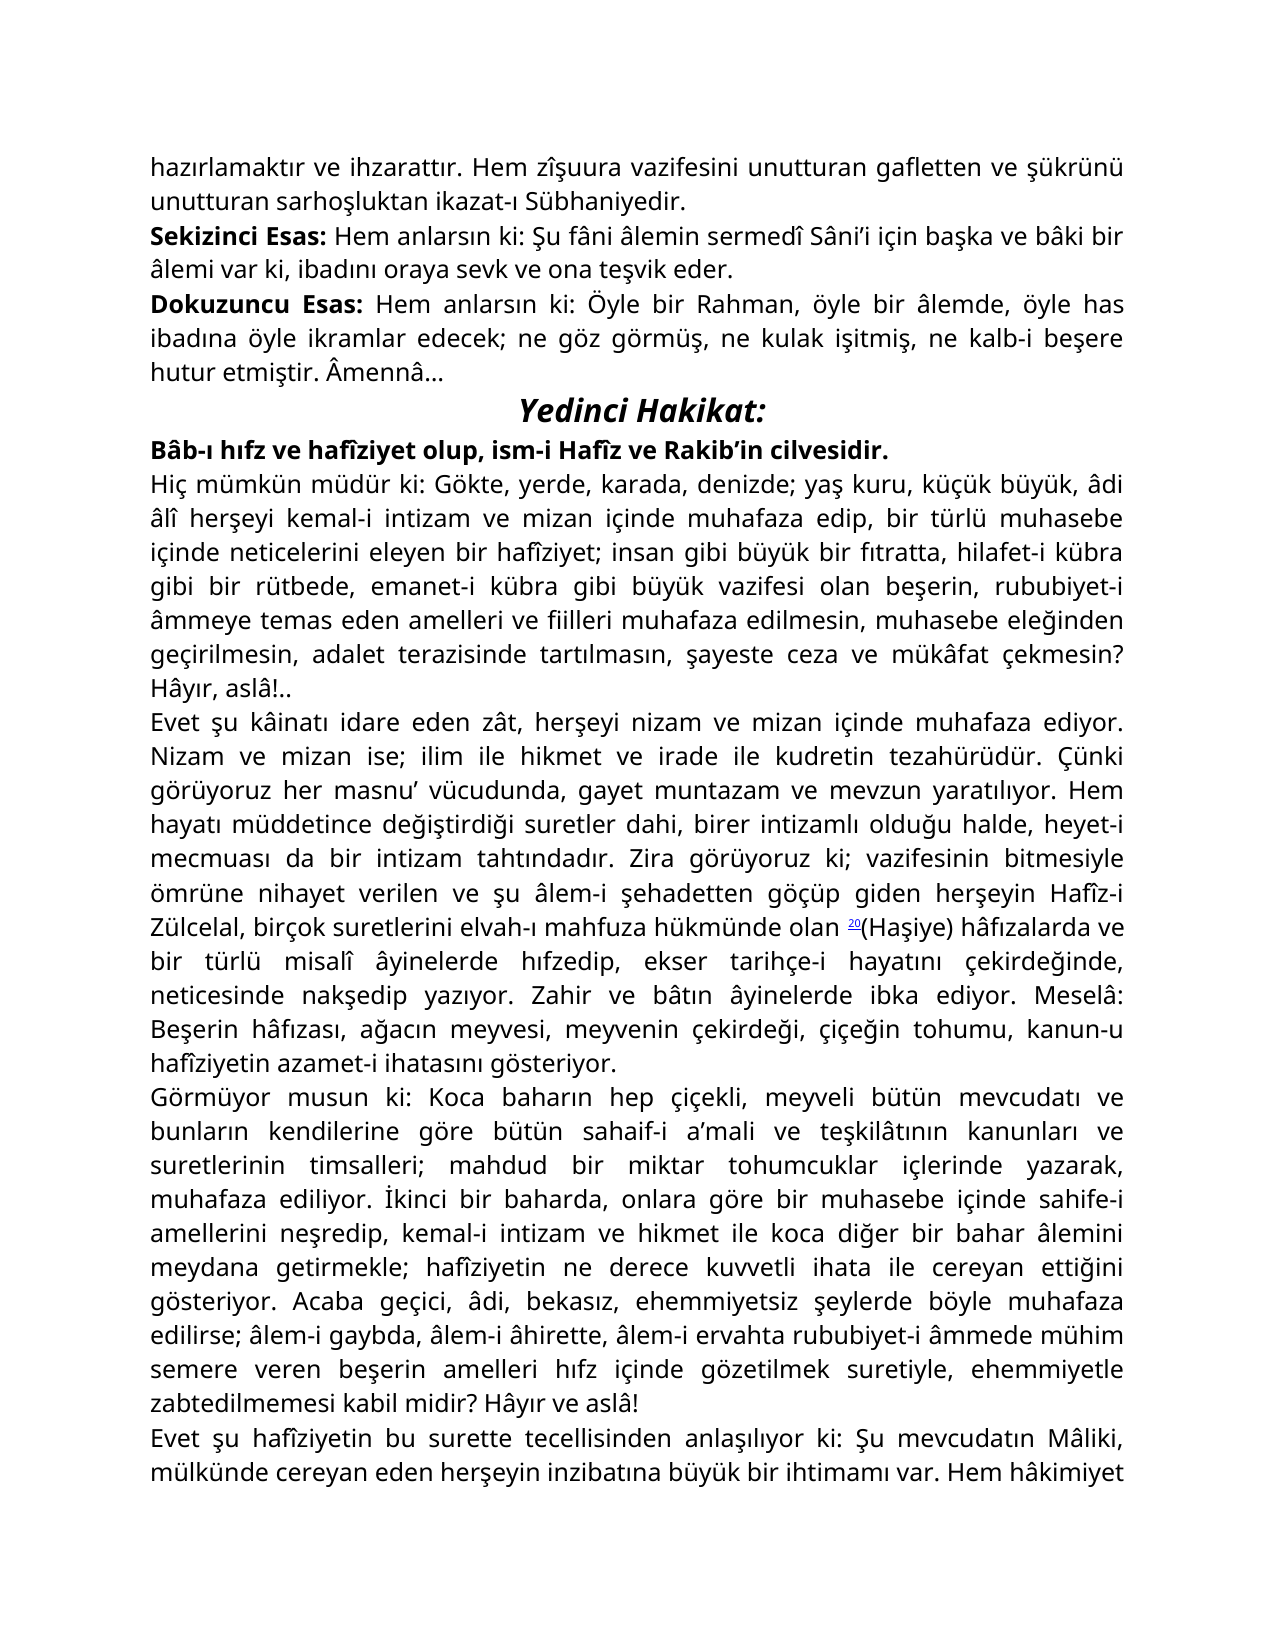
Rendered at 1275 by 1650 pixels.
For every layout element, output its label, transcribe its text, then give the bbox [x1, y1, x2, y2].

text Görmüyor musun ki: Koca baharın hep çiçekli, meyveli bütün mevcudatı ve bunların kendilerine göre bütün sahaif-i a’mali ve teşkilâtının kanunları ve suretlerinin timsalleri; mahdud bir miktar tohumcuklar içlerinde yazarak, muhafaza ediliyor. İkinci bir baharda, onlara göre bir muhasebe içinde sahife-i amellerini neşredip, kemal-i intizam ve hikmet ile koca diğer bir bahar âlemini meydana getirmekle; hafîziyetin ne derece kuvvetli ihata ile cereyan ettiğini gösteriyor. Acaba geçici, âdi, bekasız, ehemmiyetsiz şeylerde böyle muhafaza edilirse; âlem-i gaybda, âlem-i âhirette, âlem-i ervahta rububiyet-i âmmede mühim semere veren beşerin amelleri hıfz içinde gözetilmek suretiyle, ehemmiyetle zabtedilmemesi kabil midir? Hâyır ve aslâ! [150, 1079, 1125, 1420]
text Bâb-ı hıfz ve hafîziyet olup, ism-i Hafîz ve Rakib’in cilvesidir. [150, 432, 1125, 466]
text Sekizinci Esas: Hem anlarsın ki: Şu fâni âlemin sermedî Sâni’i için başka ve bâki bir âlemi var ki, ibadını oraya sevk ve ona teşvik eder. [150, 218, 1125, 286]
text Hiç mümkün müdür ki: Gökte, yerde, karada, denizde; yaş kuru, küçük büyük, âdi âlî herşeyi kemal-i intizam ve mizan içinde muhafaza edip, bir türlü muhasebe içinde neticelerini eleyen bir hafîziyet; insan gibi büyük bir fıtratta, hilafet-i kübra gibi bir rütbede, emanet-i kübra gibi büyük vazifesi olan beşerin, rububiyet-i âmmeye temas eden amelleri ve fiilleri muhafaza edilmesin, muhasebe eleğinden geçirilmesin, adalet terazisinde tartılmasın, şayeste ceza ve mükâfat çekmesin? Hâyır, aslâ!.. [150, 466, 1125, 705]
text Evet şu hafîziyetin bu surette tecellisinden anlaşılıyor ki: Şu mevcudatın Mâliki, mülkünde cereyan eden herşeyin inzibatına büyük bir ihtimamı var. Hem hâkimiyet [150, 1420, 1125, 1488]
text hazırlamaktır ve ihzarattır. Hem zîşuura vazifesini unutturan gafletten ve şükrünü unutturan sarhoşluktan ikazat-ı Sübhaniyedir. [150, 150, 1125, 218]
subtitle Yedinci Hakikat: [150, 388, 1125, 432]
text Evet şu kâinatı idare eden zât, herşeyi nizam ve mizan içinde muhafaza ediyor. Nizam ve mizan ise; ilim ile hikmet ve irade ile kudretin tezahürüdür. Çünki görüyoruz her masnu’ vücudunda, gayet muntazam ve mevzun yaratılıyor. Hem hayatı müddetince değiştirdiği suretler dahi, birer intizamlı olduğu halde, heyet-i mecmuası da bir intizam tahtındadır. Zira görüyoruz ki; vazifesinin bitmesiyle ömrüne nihayet verilen ve şu âlem-i şehadetten göçüp giden herşeyin Hafîz-i Zülcelal, birçok suretlerini elvah-ı mahfuza hükmünde olan 20(Haşiye) hâfızalarda ve bir türlü misalî âyinelerde hıfzedip, ekser tarihçe-i hayatını çekirdeğinde, neticesinde nakşedip yazıyor. Zahir ve bâtın âyinelerde ibka ediyor. Meselâ: Beşerin hâfızası, ağacın meyvesi, meyvenin çekirdeği, çiçeğin tohumu, kanun-u hafîziyetin azamet-i ihatasını gösteriyor. [150, 705, 1125, 1079]
text Dokuzuncu Esas: Hem anlarsın ki: Öyle bir Rahman, öyle bir âlemde, öyle has ibadına öyle ikramlar edecek; ne göz görmüş, ne kulak işitmiş, ne kalb-i beşere hutur etmiştir. Âmennâ… [150, 286, 1125, 388]
